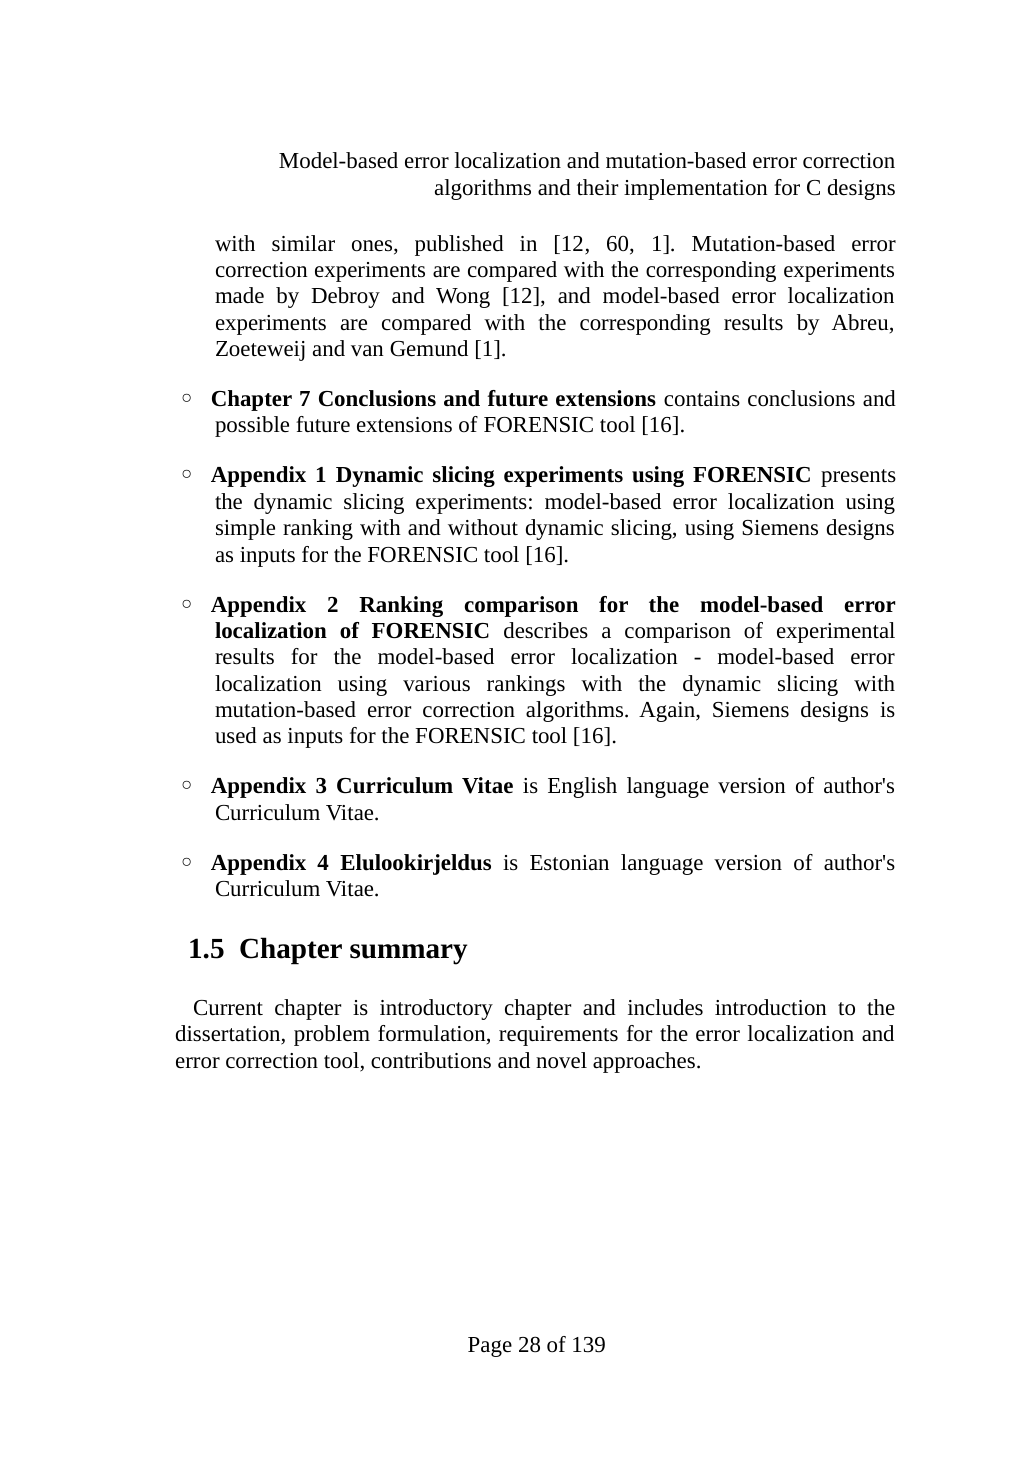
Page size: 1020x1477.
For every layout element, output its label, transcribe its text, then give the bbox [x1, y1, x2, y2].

subtitle Chapter summary [181, 931, 896, 964]
subtitle Appendix 1 Dynamic slicing experiments using FORENSIC presents the dynamic slicing experiments: model-based error localization using simple ranking with and without dynamic slicing, using Siemens designs as inputs for the FORENSIC tool [16]. [177, 462, 896, 567]
subtitle Chapter 7 Conclusions and future extensions contains conclusions and possible future extensions of FORENSIC tool [16]. [177, 385, 896, 438]
subtitle Appendix 2 Ranking comparison for the model-based error localization of FORENSIC describes a comparison of experimental results for the model-based error localization - model-based error localization using various rankings with the dynamic slicing with mutation-based error correction algorithms. Again, Siemens designs is used as inputs for the FORENSIC tool [16]. [177, 591, 896, 749]
subtitle Appendix 3 Curriculum Vitae is English language version of author's Curriculum Vitae. [177, 772, 896, 825]
subtitle Current chapter is introductory chapter and includes introduction to the dissertation, problem formulation, requirements for the error localization and error correction tool, contributions and novel approaches. [175, 994, 896, 1073]
subtitle with similar ones, published in [12, 60, 1]. Mutation-based error correction experiments are compared with the corresponding experiments made by Debroy and Wong [12], and model-based error localization experiments are compared with the corresponding results by Abreu, Zoeteweij and van Gemund [1]. [177, 230, 896, 362]
subtitle Appendix 4 Elulookirjeldus is Estonian language version of author's Curriculum Vitae. [177, 849, 896, 901]
